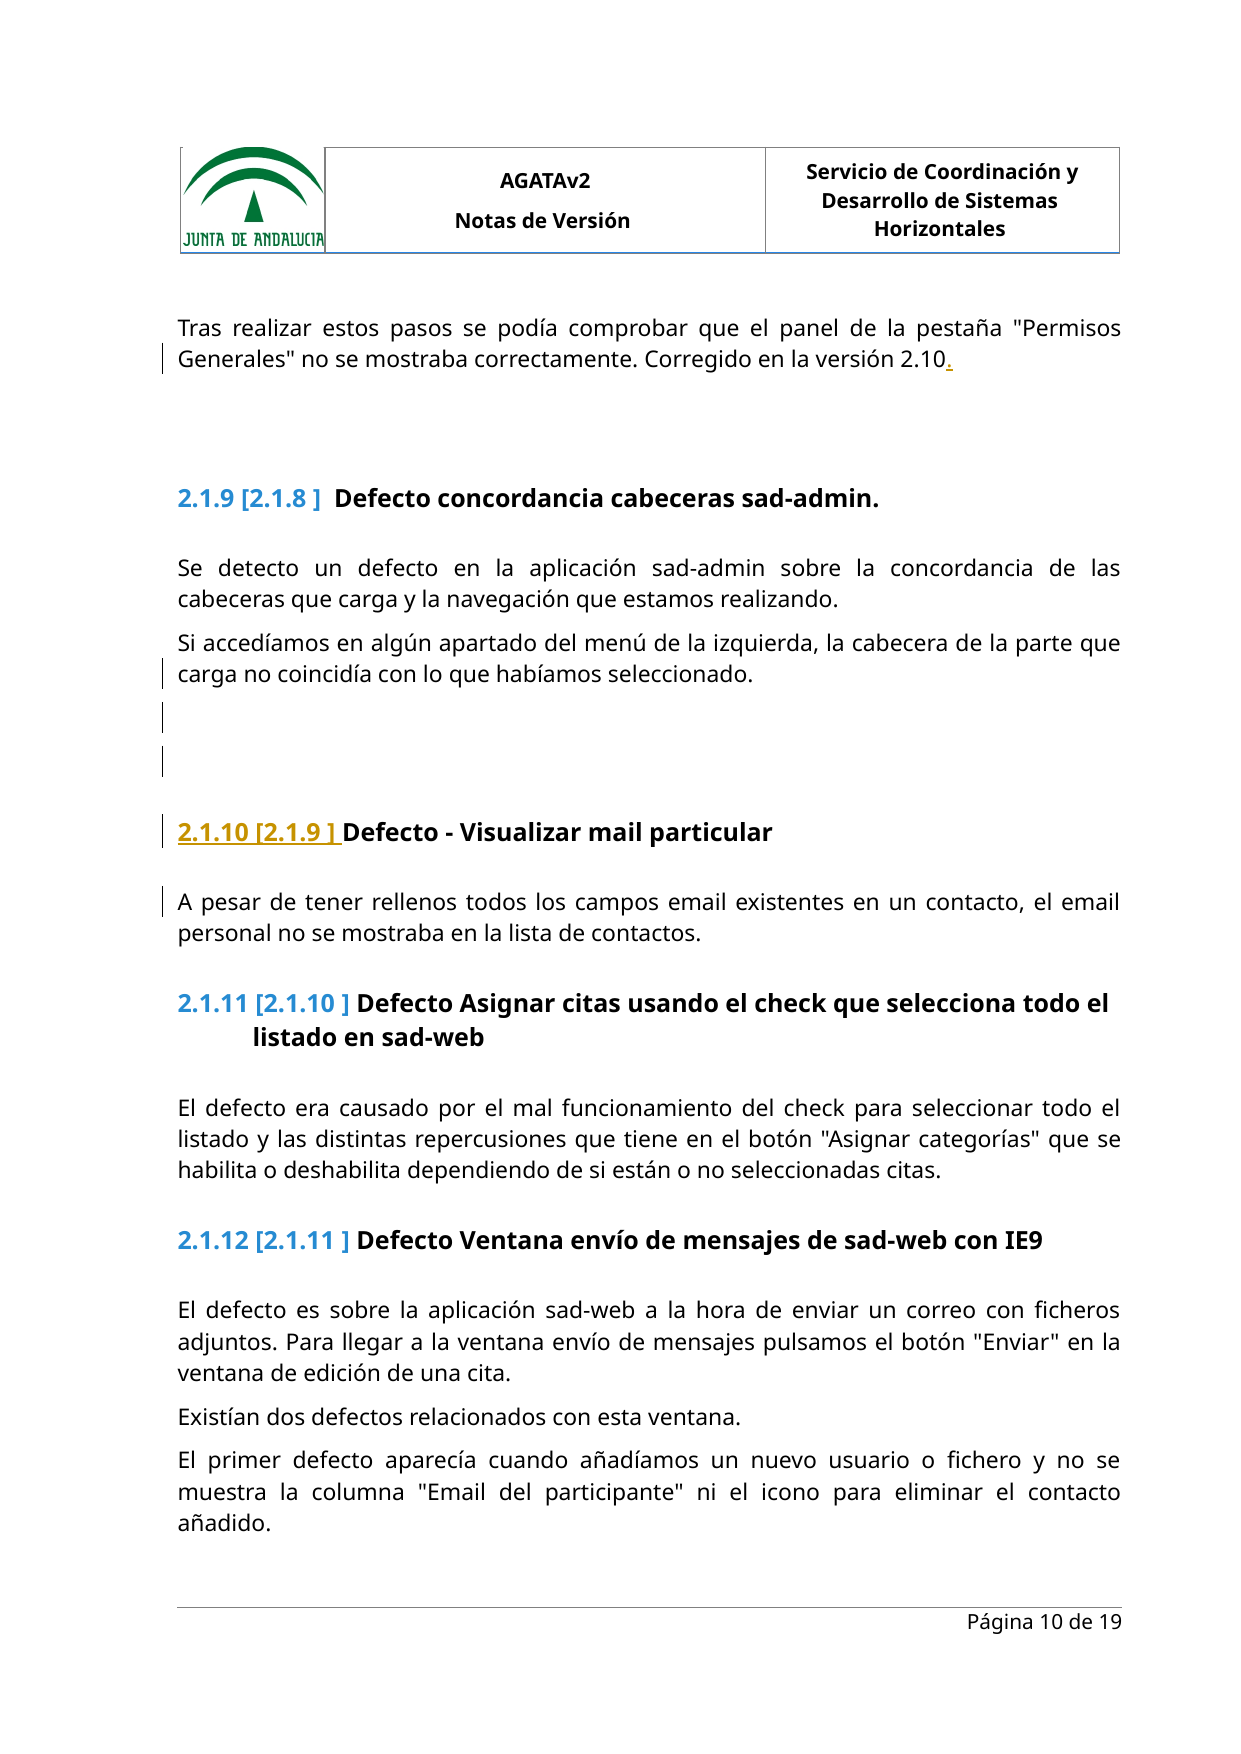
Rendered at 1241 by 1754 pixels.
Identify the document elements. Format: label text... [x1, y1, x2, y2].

text Existían dos defectos relacionados con esta ventana. [177, 1401, 1122, 1432]
text A pesar de tener rellenos todos los campos email existentes en un contacto, el email personal no se mostraba en la lista de contactos. [177, 886, 1122, 948]
text Tras realizar estos pasos se podía comprobar que el panel de la pestaña "Permisos Generales" no se mostraba correctamente. Corregido en la versión 2.10. [177, 311, 1122, 374]
subtitle Defecto Ventana envío de mensajes de sad-web con IE9 [177, 1223, 1122, 1257]
subtitle Defecto Asignar citas usando el check que selecciona todo el listado en sad-web [177, 986, 1122, 1054]
text Si accedíamos en algún apartado del menú de la izquierda, la cabecera de la parte que carga no coincidía con lo que habíamos seleccionado. [177, 627, 1122, 689]
text El defecto es sobre la aplicación sad-web a la hora de enviar un correo con ficheros adjuntos. Para llegar a la ventana envío de mensajes pulsamos el botón "Enviar" en la ventana de edición de una cita. [177, 1294, 1122, 1388]
text El defecto era causado por el mal funcionamiento del check para seleccionar todo el listado y las distintas repercusiones que tiene en el botón "Asignar categorías" que se habilita o deshabilita dependiendo de si están o no seleccionadas citas. [177, 1091, 1122, 1185]
text El primer defecto aparecía cuando añadíamos un nuevo usuario o fichero y no se muestra la columna "Email del participante" ni el icono para eliminar el contacto añadido. [177, 1444, 1122, 1538]
picture [183, 147, 324, 246]
subtitle Defecto concordancia cabeceras sad-admin. [177, 480, 1122, 514]
text Se detecto un defecto en la aplicación sad-admin sobre la concordancia de las cabeceras que carga y la navegación que estamos realizando. [177, 552, 1122, 614]
subtitle Defecto - Visualizar mail particular [177, 814, 1122, 848]
